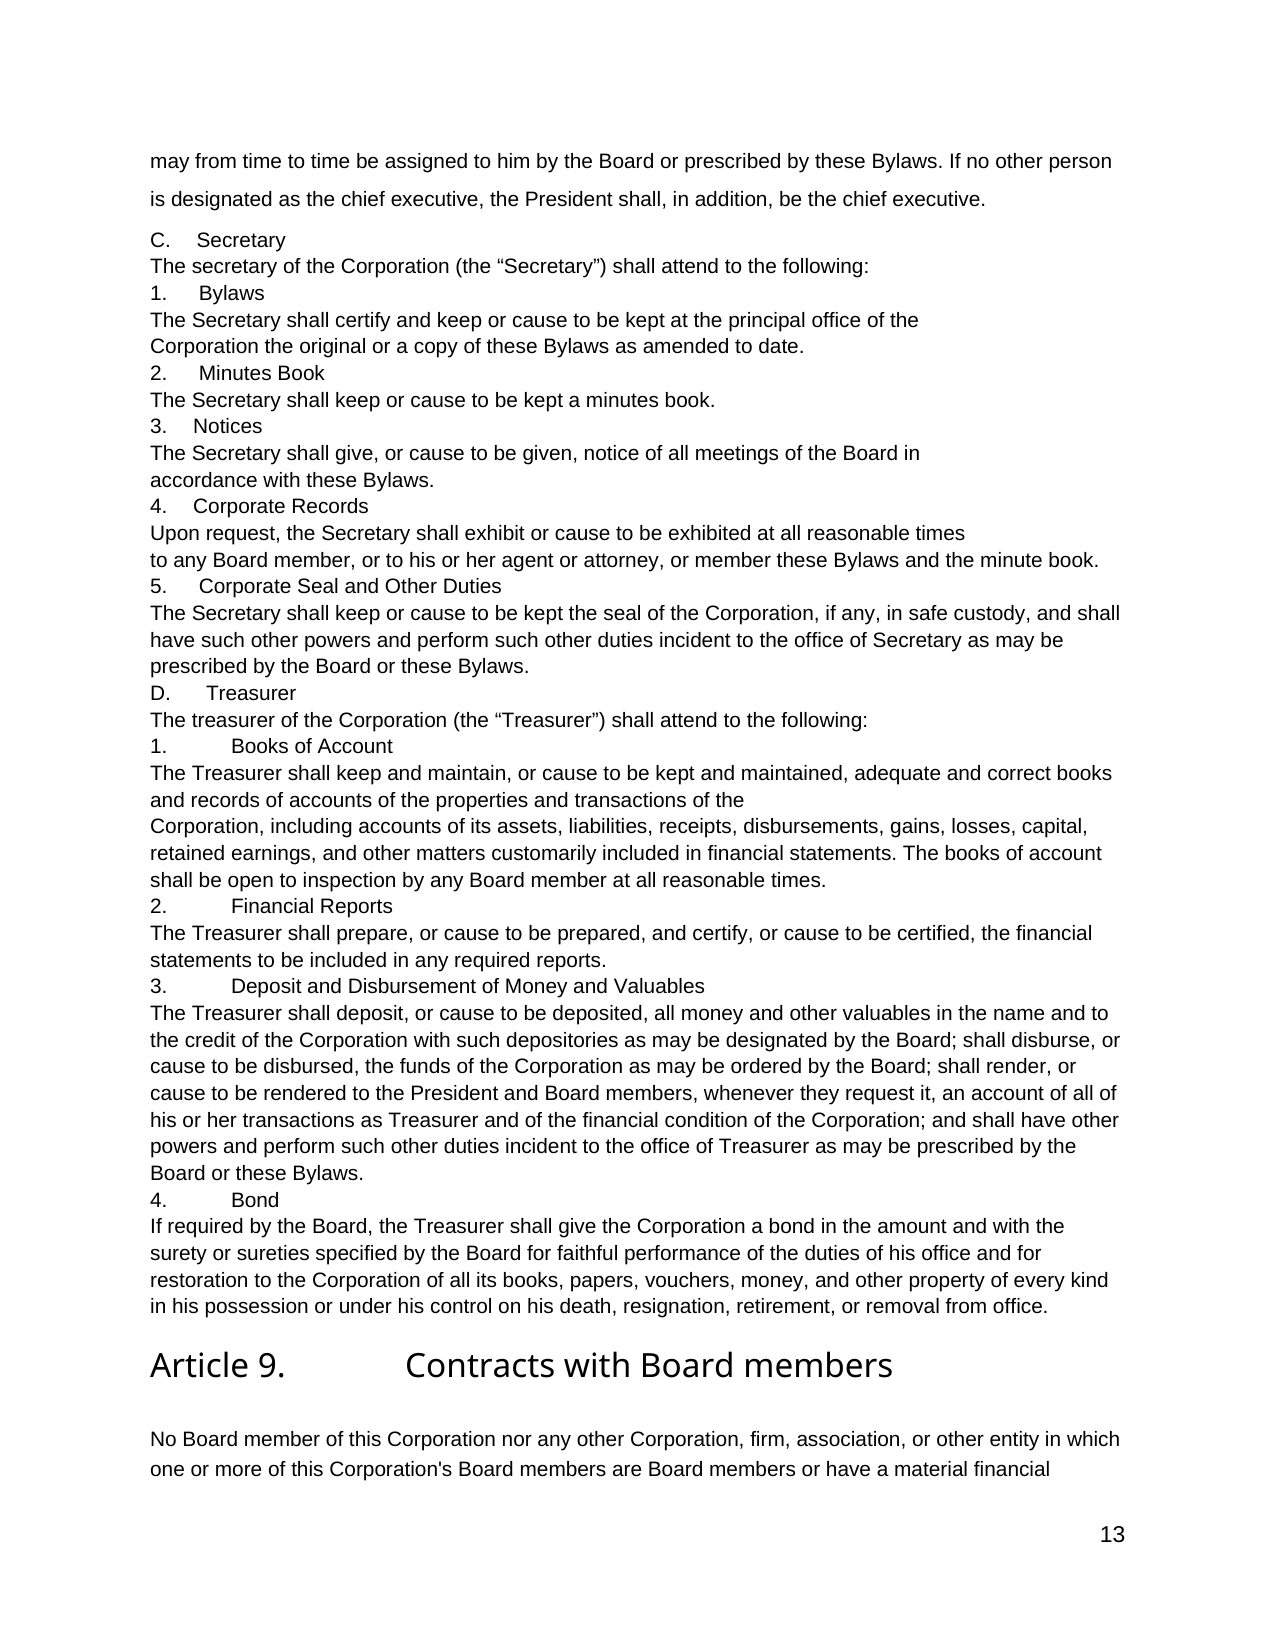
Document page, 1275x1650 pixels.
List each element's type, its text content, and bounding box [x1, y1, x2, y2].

text The Treasurer shall keep and maintain, or cause to be kept and maintained, adequate and correct books and records of accounts of the properties and transactions of the [150, 761, 1125, 811]
text 4. Bond [150, 1188, 1125, 1211]
text D. Treasurer [150, 681, 1125, 705]
text to any Board member, or to his or her agent or attorney, or member these Bylaws and the minute book. [150, 548, 1125, 571]
text C. Secretary [150, 228, 1125, 251]
text 1. Books of Account [150, 735, 1125, 758]
subtitle Article 9. Contracts with Board members [150, 1342, 1125, 1388]
text Upon request, the Secretary shall exhibit or cause to be exhibited at all reasonable times [150, 521, 1125, 545]
text 1. Bylaws [150, 281, 1125, 305]
text may from time to time be assigned to him by the Board or prescribed by these Bylaws. If no other person is designated as the chief executive, the President shall, in addition, be the chief executive. [150, 150, 1125, 211]
text The Secretary shall give, or cause to be given, notice of all meetings of the Board in [150, 441, 1125, 465]
text The Secretary shall certify and keep or cause to be kept at the principal office of the [150, 308, 1125, 331]
text 5. Corporate Seal and Other Duties [150, 575, 1125, 598]
text The Secretary shall keep or cause to be kept a minutes book. [150, 388, 1125, 411]
text No Board member of this Corporation nor any other Corporation, firm, association, or other entity in which one or more of this Corporation's Board members are Board members or have a material financial [150, 1427, 1125, 1481]
text Corporation, including accounts of its assets, liabilities, receipts, disbursements, gains, losses, capital, retained earnings, and other matters customarily included in financial statements. The books of account shall be open to inspection by any Board member at all reasonable times. [150, 815, 1125, 891]
text 3. Deposit and Disbursement of Money and Valuables [150, 975, 1125, 998]
text The Treasurer shall deposit, or cause to be deposited, all money and other valuables in the name and to the credit of the Corporation with such depositories as may be designated by the Board; shall disburse, or cause to be disbursed, the funds of the Corporation as may be ordered by the Board; shall render, or cause to be rendered to the President and Board members, whenever they request it, an account of all of his or her transactions as Treasurer and of the financial condition of the Corporation; and shall have other powers and perform such other duties incident to the office of Treasurer as may be prescribed by the Board or these Bylaws. [150, 1001, 1125, 1185]
text The Treasurer shall prepare, or cause to be prepared, and certify, or cause to be certified, the financial statements to be included in any required reports. [150, 921, 1125, 971]
text 2. Financial Reports [150, 895, 1125, 918]
text 2. Minutes Book [150, 361, 1125, 385]
text The treasurer of the Corporation (the “Treasurer”) shall attend to the following: [150, 708, 1125, 731]
text 3. Notices [150, 415, 1125, 438]
text accordance with these Bylaws. [150, 468, 1125, 491]
text If required by the Board, the Treasurer shall give the Corporation a bond in the amount and with the surety or sureties specified by the Board for faithful performance of the duties of his office and for restoration to the Corporation of all its books, papers, vouchers, money, and other property of every kind in his possession or under his control on his death, resignation, retirement, or removal from office. [150, 1215, 1125, 1318]
text The secretary of the Corporation (the “Secretary”) shall attend to the following: [150, 255, 1125, 278]
text Corporation the original or a copy of these Bylaws as amended to date. [150, 335, 1125, 358]
text The Secretary shall keep or cause to be kept the seal of the Corporation, if any, in safe custody, and shall have such other powers and perform such other duties incident to the office of Secretary as may be prescribed by the Board or these Bylaws. [150, 601, 1125, 678]
text 4. Corporate Records [150, 495, 1125, 518]
